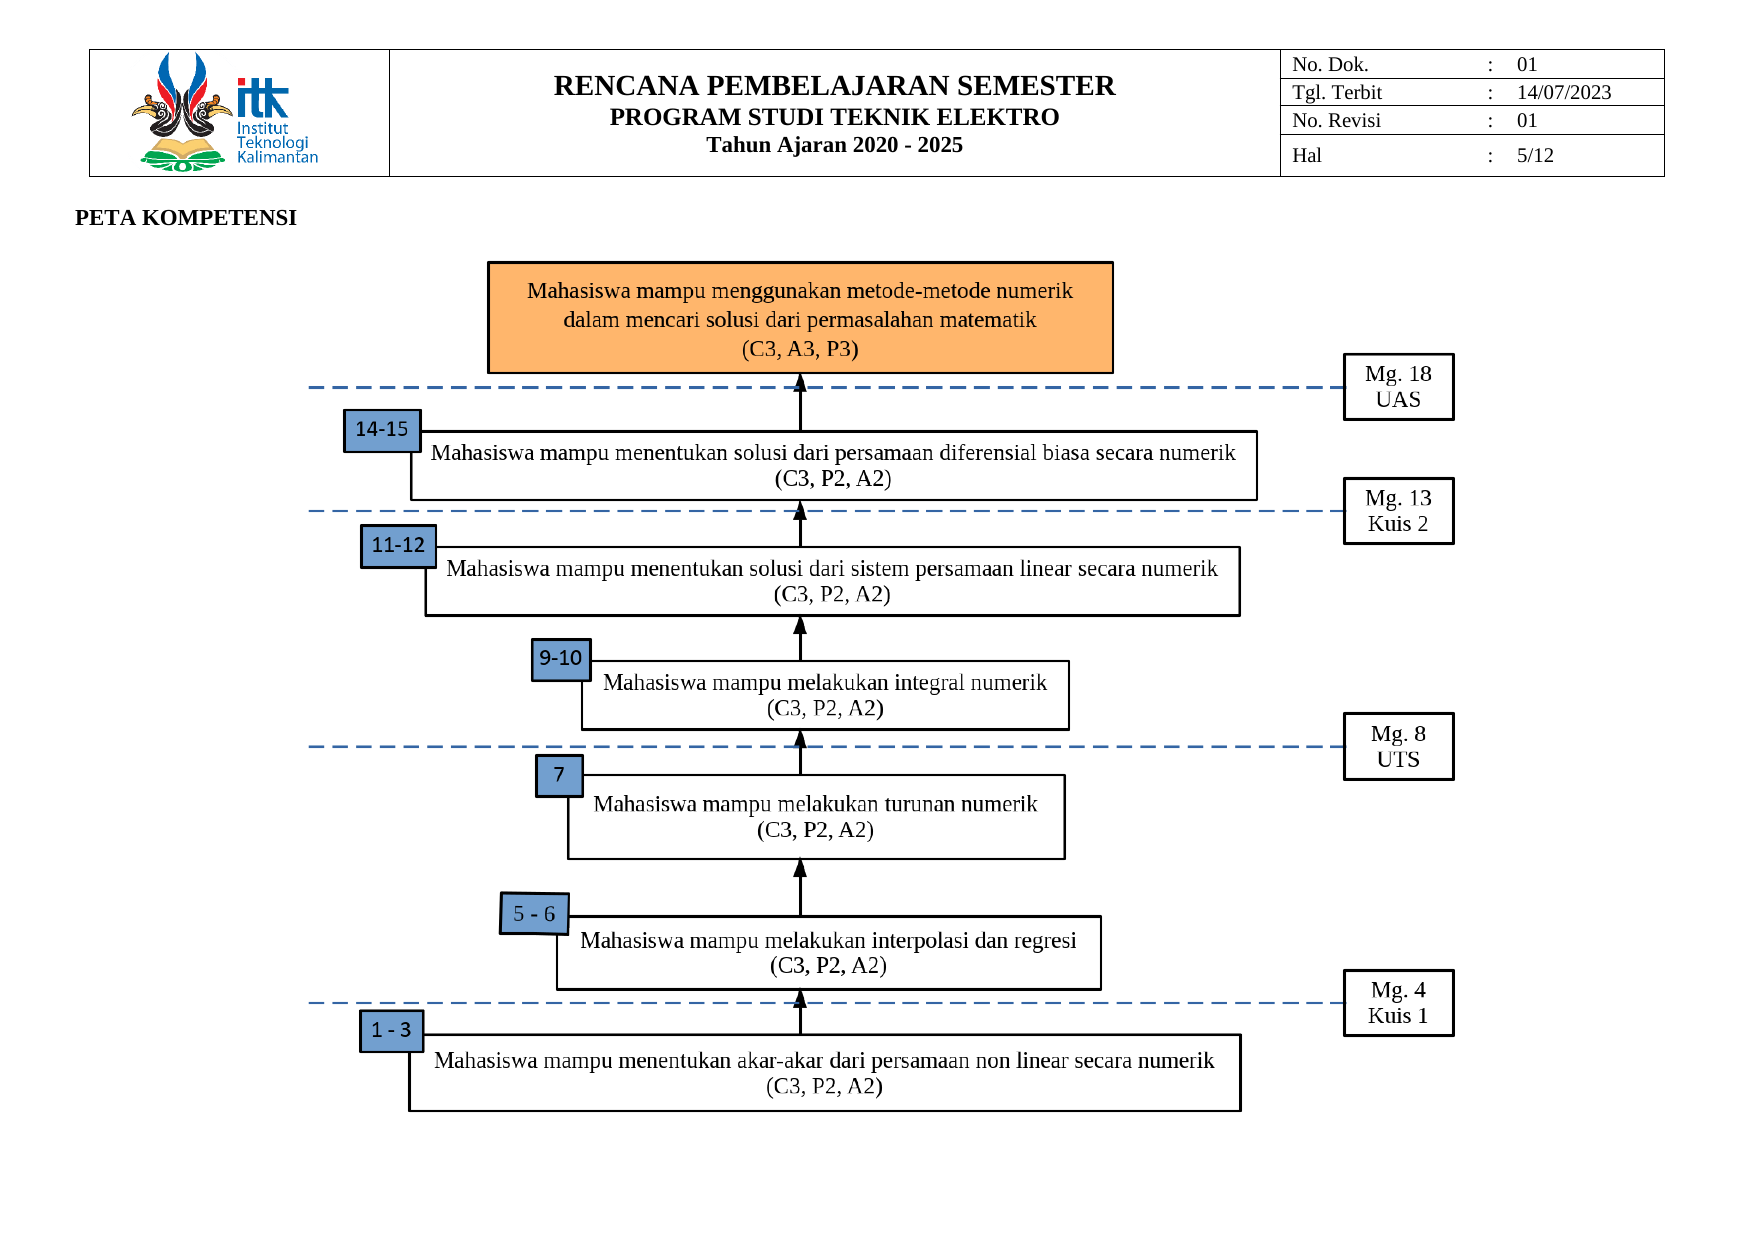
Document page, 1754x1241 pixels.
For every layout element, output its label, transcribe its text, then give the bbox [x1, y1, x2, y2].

subtitle PETA KOMPETENSI [75, 204, 1679, 230]
picture [127, 50, 322, 176]
picture [280, 236, 1474, 1141]
